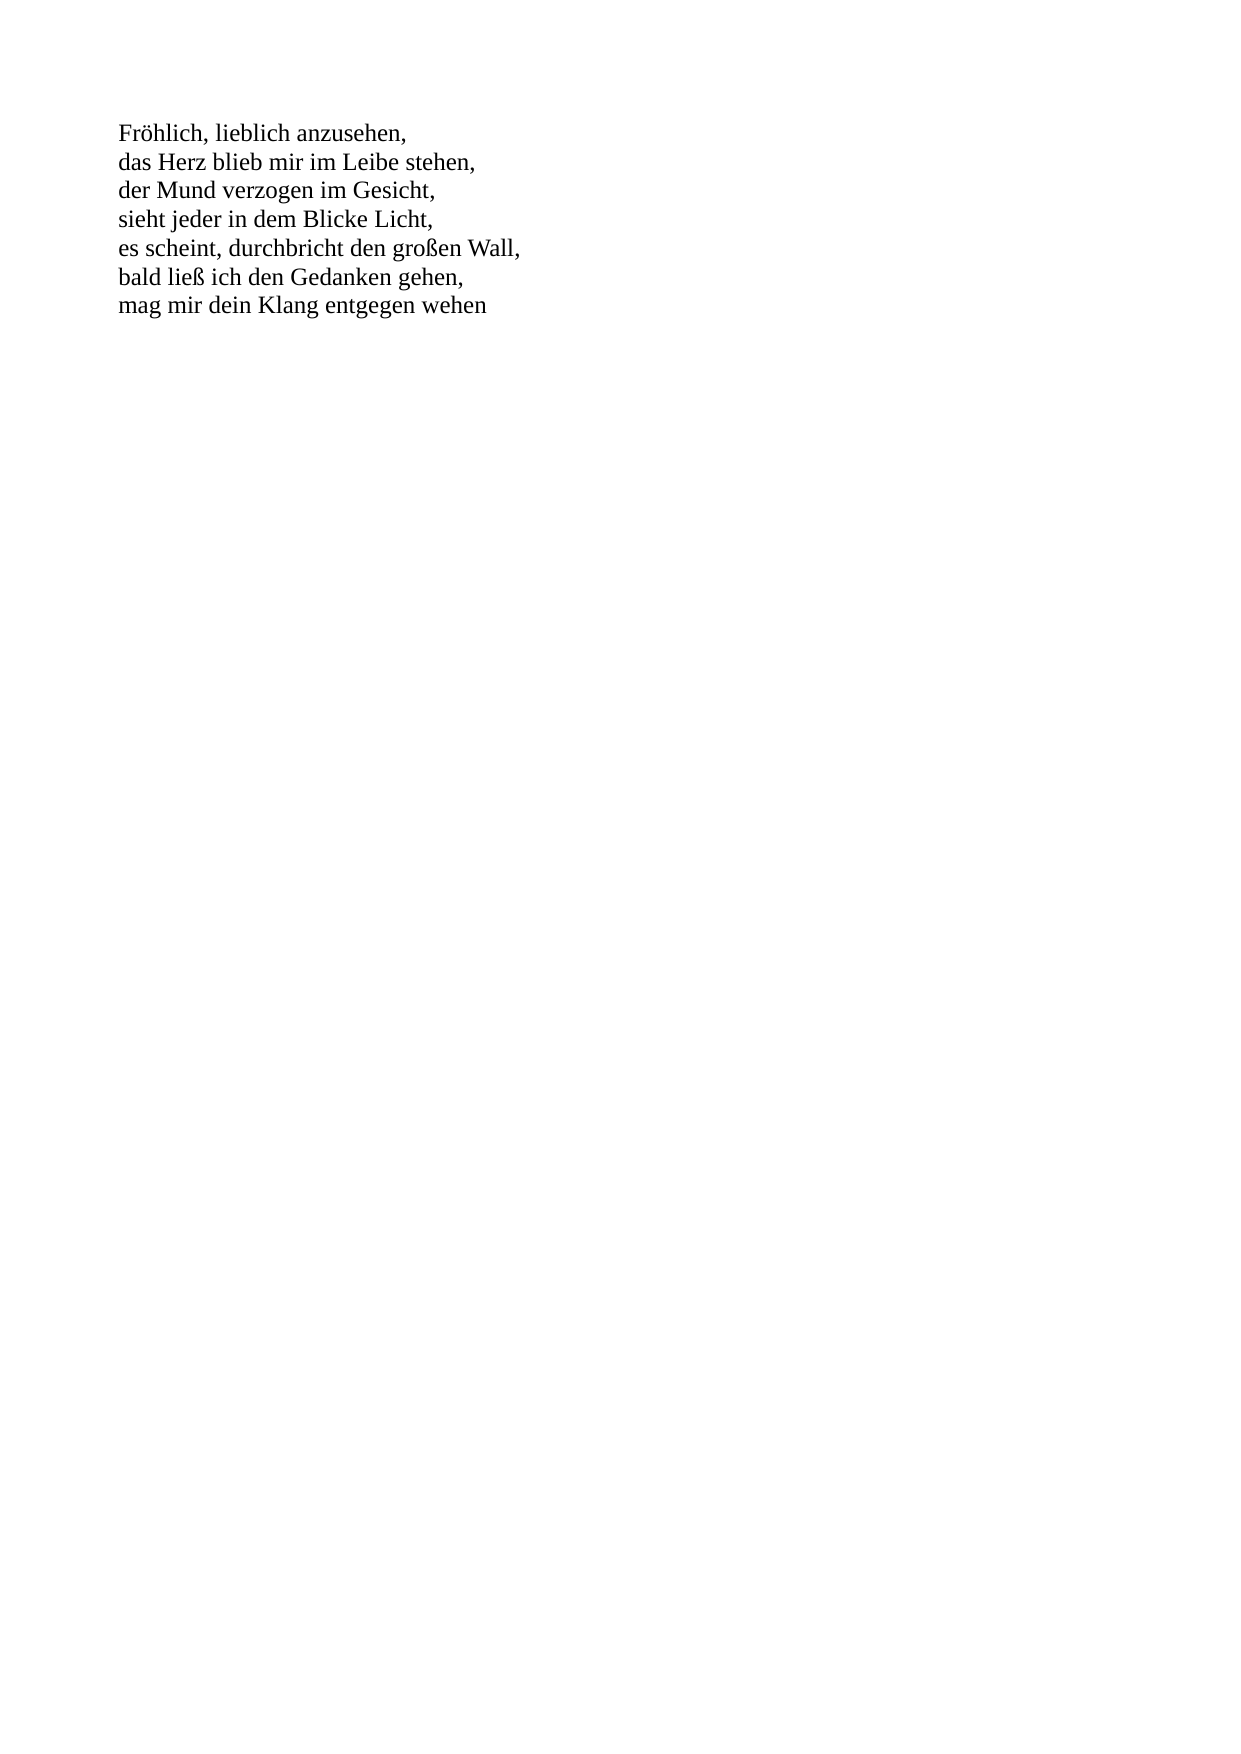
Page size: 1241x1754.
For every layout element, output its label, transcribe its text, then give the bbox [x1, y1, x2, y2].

text Fröhlich, lieblich anzusehen, [118, 118, 1122, 147]
text mag mir dein Klang entgegen wehen [118, 291, 1122, 319]
text sieht jeder in dem Blicke Licht, [118, 204, 1122, 233]
text das Herz blieb mir im Leibe stehen, [118, 147, 1122, 176]
text bald ließ ich den Gedanken gehen, [118, 262, 1122, 291]
text es scheint, durchbricht den großen Wall, [118, 233, 1122, 262]
text der Mund verzogen im Gesicht, [118, 176, 1122, 204]
